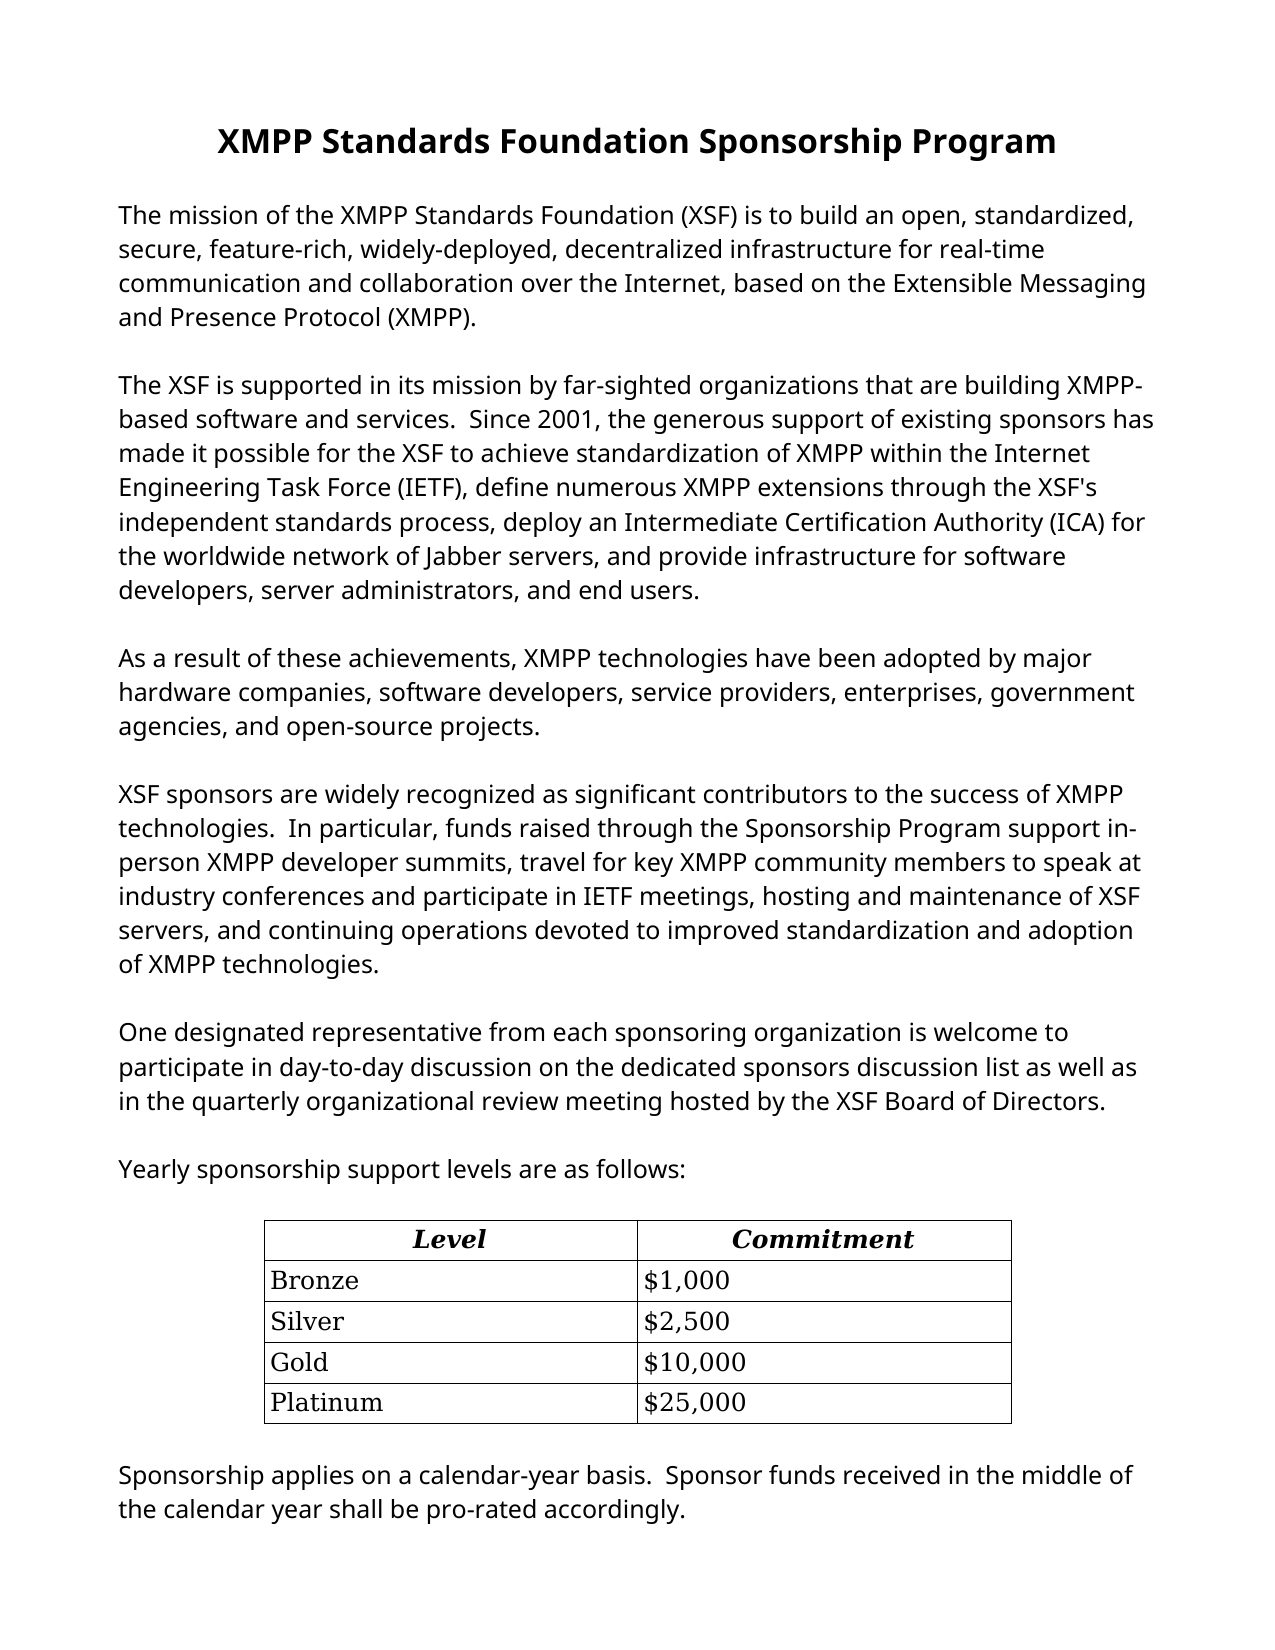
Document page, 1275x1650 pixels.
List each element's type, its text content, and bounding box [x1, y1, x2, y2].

table_cell Silver [265, 1302, 637, 1342]
table_cell Gold [265, 1343, 637, 1383]
table_cell $1,000 [638, 1261, 1011, 1301]
text XSF sponsors are widely recognized as significant contributors to the success of XMPP technologies. In particular, funds raised through the Sponsorship Program support in-person XMPP developer summits, travel for key XMPP community members to speak at industry conferences and participate in IETF meetings, hosting and maintenance of XSF servers, and continuing operations devoted to improved standardization and adoption of XMPP technologies. [118, 777, 1157, 981]
table_cell $10,000 [638, 1343, 1011, 1383]
table_cell $2,500 [638, 1302, 1011, 1342]
table_cell Platinum [265, 1384, 637, 1423]
text One designated representative from each sponsoring organization is welcome to participate in day-to-day discussion on the dedicated sponsors discussion list as well as in the quarterly organizational review meeting hosted by the XSF Board of Directors. [118, 1015, 1157, 1117]
table_cell Bronze [265, 1261, 637, 1301]
text As a result of these achievements, XMPP technologies have been adopted by major hardware companies, software developers, service providers, enterprises, government agencies, and open-source projects. [118, 640, 1157, 743]
text The mission of the XMPP Standards Foundation (XSF) is to build an open, standardized, secure, feature-rich, widely-deployed, decentralized infrastructure for real-time communication and collaboration over the Internet, based on the Extensible Messaging and Presence Protocol (XMPP). [118, 198, 1157, 334]
text Yearly sponsorship support levels are as follows: [118, 1151, 1157, 1185]
table_header Level [265, 1221, 637, 1260]
text XMPP Standards Foundation Sponsorship Program [118, 118, 1157, 163]
text Sponsorship applies on a calendar-year basis. Sponsor funds received in the middle of the calendar year shall be pro-rated accordingly. [118, 1457, 1157, 1526]
table_cell $25,000 [638, 1384, 1011, 1423]
table_header Commitment [638, 1221, 1011, 1260]
text The XSF is supported in its mission by far-sighted organizations that are building XMPP-based software and services. Since 2001, the generous support of existing sponsors has made it possible for the XSF to achieve standardization of XMPP within the Internet Engineering Task Force (IETF), define numerous XMPP extensions through the XSF's independent standards process, deploy an Intermediate Certification Authority (ICA) for the worldwide network of Jabber servers, and provide infrastructure for software developers, server administrators, and end users. [118, 368, 1157, 606]
